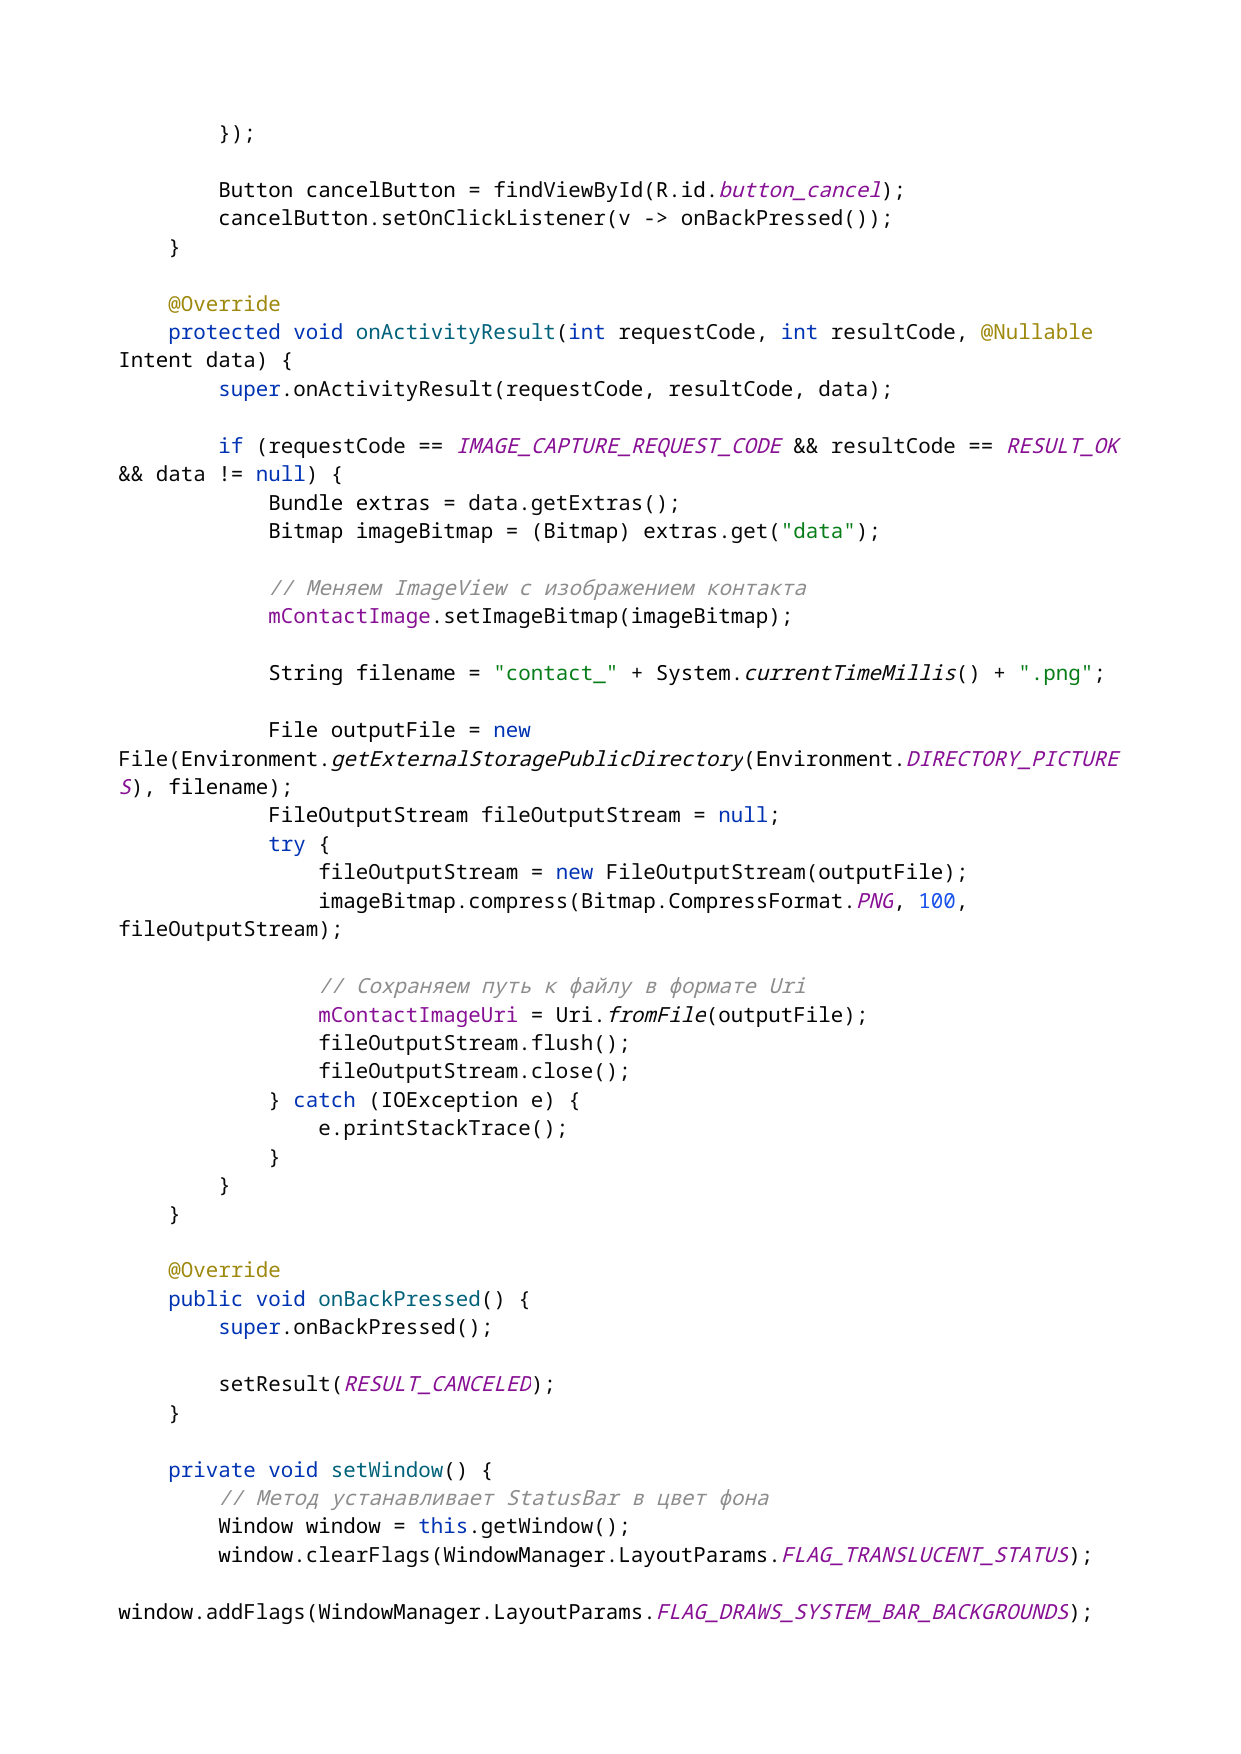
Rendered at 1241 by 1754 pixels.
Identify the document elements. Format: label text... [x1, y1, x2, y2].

text }); Button cancelButton = findViewById(R.id.button_cancel); cancelButton.setOnClickListener(v -> onBackPressed()); } @Override protected void onActivityResult(int requestCode, int resultCode, @Nullable Intent data) { super.onActivityResult(requestCode, resultCode, data); if (requestCode == IMAGE_CAPTURE_REQUEST_CODE && resultCode == RESULT_OK && data != null) { Bundle extras = data.getExtras(); Bitmap imageBitmap = (Bitmap) extras.get("data"); // Меняем ImageView с изображением контакта mContactImage.setImageBitmap(imageBitmap); String filename = "contact_" + System.currentTimeMillis() + ".png"; File outputFile = new File(Environment.getExternalStoragePublicDirectory(Environment.DIRECTORY_PICTURES), filename); FileOutputStream fileOutputStream = null; try { fileOutputStream = new FileOutputStream(outputFile); imageBitmap.compress(Bitmap.CompressFormat.PNG, 100, fileOutputStream); // Сохраняем путь к файлу в формате Uri mContactImageUri = Uri.fromFile(outputFile); fileOutputStream.flush(); fileOutputStream.close(); } catch (IOException e) { e.printStackTrace(); } } } @Override public void onBackPressed() { super.onBackPressed(); setResult(RESULT_CANCELED); } private void setWindow() { // Метод устанавливает StatusBar в цвет фона Window window = this.getWindow(); window.clearFlags(WindowManager.LayoutParams.FLAG_TRANSLUCENT_STATUS); window.addFlags(WindowManager.LayoutParams.FLAG_DRAWS_SYSTEM_BAR_BACKGROUNDS); [118, 118, 1122, 1625]
